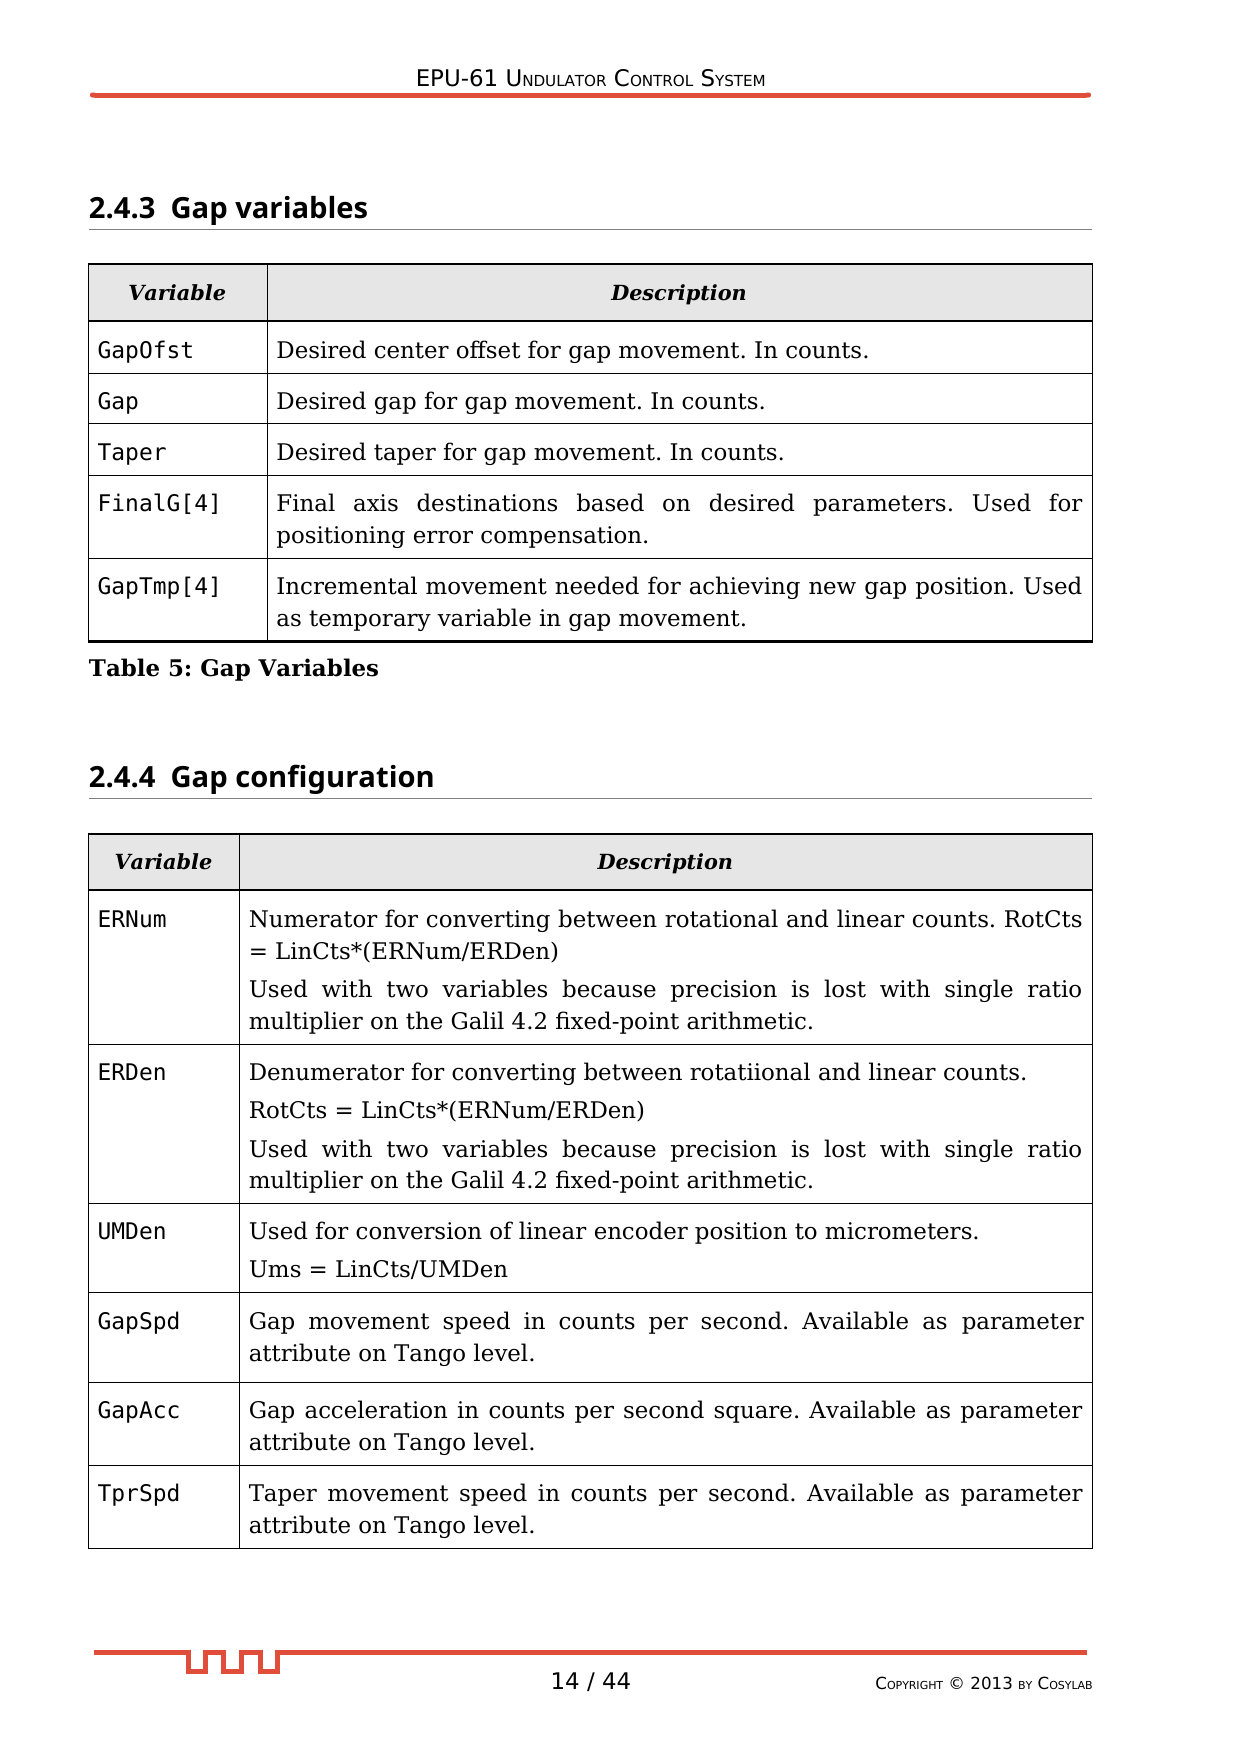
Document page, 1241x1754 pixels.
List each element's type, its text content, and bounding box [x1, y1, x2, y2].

table_cell Final axis destinations based on desired parameters. Used for positioning error compensation. [268, 476, 1092, 558]
table_cell TprSpd [89, 1466, 239, 1547]
table_cell Desired gap for gap movement. In counts. [268, 374, 1092, 423]
table_header Variable [89, 835, 239, 889]
table_cell FinalG[4] [89, 476, 267, 558]
table_cell Used for conversion of linear encoder position to micrometers. Ums = LinCts/UMDen [240, 1204, 1092, 1292]
table_header Variable [89, 265, 267, 320]
table_cell ERNum [89, 891, 239, 1044]
table_header Description [240, 835, 1092, 889]
table_cell Numerator for converting between rotational and linear counts. RotCts = LinCts*(ERNum/ERDen) Used with two variables because precision is lost with single ratio multiplier on the Galil 4.2 fixed-point arithmetic. [240, 891, 1092, 1044]
table_cell Gap movement speed in counts per second. Available as parameter attribute on Tango level. [240, 1293, 1092, 1382]
table_cell Incremental movement needed for achieving new gap position. Used as temporary variable in gap movement. [268, 559, 1092, 640]
table_cell UMDen [89, 1204, 239, 1292]
table_cell Taper movement speed in counts per second. Available as parameter attribute on Tango level. [240, 1466, 1092, 1547]
table_cell Denumerator for converting between rotatiional and linear counts. RotCts = LinCts*(ERNum/ERDen) Used with two variables because precision is lost with single ratio multiplier on the Galil 4.2 fixed-point arithmetic. [240, 1045, 1092, 1203]
table_cell GapTmp[4] [89, 559, 267, 640]
text Table 5: Gap Variables [89, 655, 1092, 682]
table_header Description [268, 265, 1092, 320]
subtitle Gap variables [89, 187, 1092, 229]
table_cell Gap acceleration in counts per second square. Available as parameter attribute on Tango level. [240, 1383, 1092, 1465]
subtitle Gap configuration [89, 757, 1092, 798]
table_cell GapAcc [89, 1383, 239, 1465]
table_cell Taper [89, 424, 267, 475]
table_cell GapSpd [89, 1293, 239, 1382]
table_cell Desired taper for gap movement. In counts. [268, 424, 1092, 475]
table_cell Desired center offset for gap movement. In counts. [268, 322, 1092, 373]
table_cell ERDen [89, 1045, 239, 1203]
table_cell GapOfst [89, 322, 267, 373]
table_cell Gap [89, 374, 267, 423]
